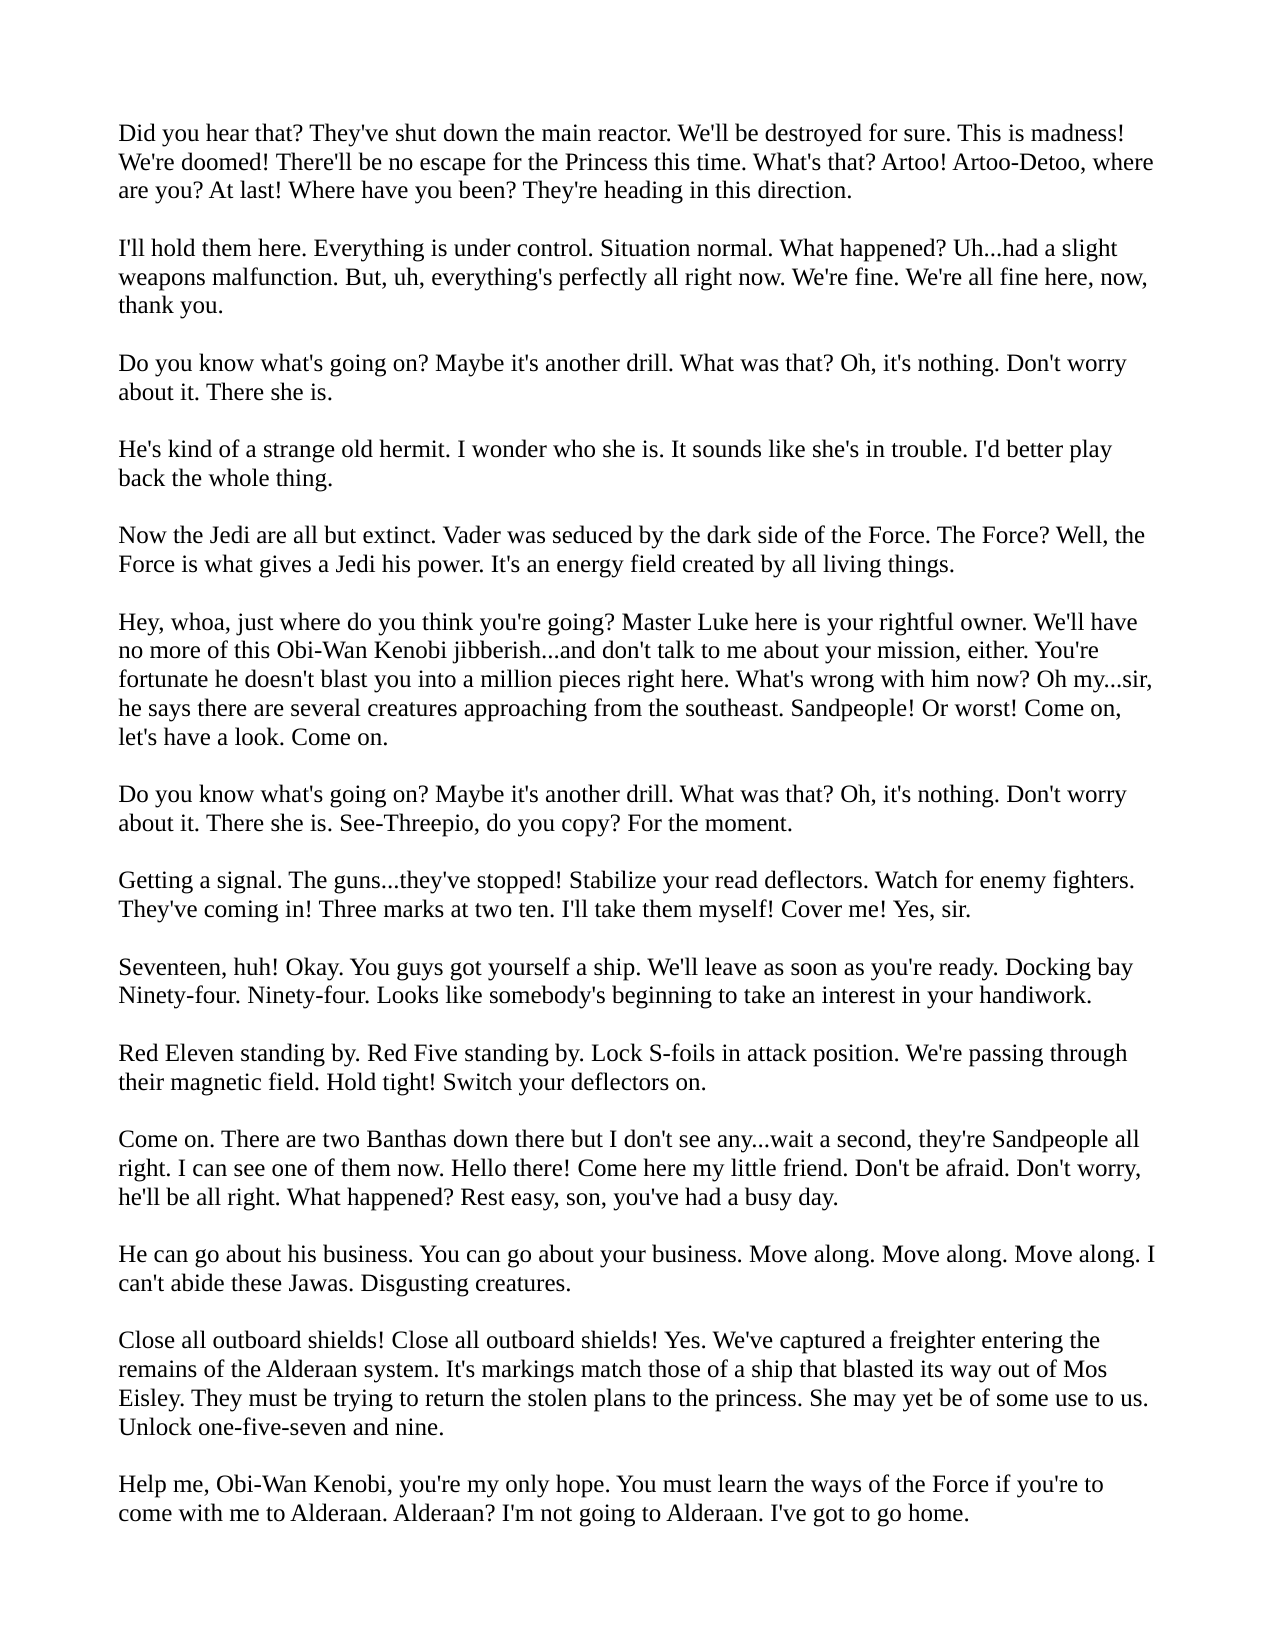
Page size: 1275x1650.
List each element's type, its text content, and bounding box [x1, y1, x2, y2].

text He can go about his business. You can go about your business. Move along. Move along. Move along. I can't abide these Jawas. Disgusting creatures. [118, 1239, 1157, 1297]
text Come on. There are two Banthas down there but I don't see any...wait a second, they're Sandpeople all right. I can see one of them now. Hello there! Come here my little friend. Don't be afraid. Don't worry, he'll be all right. What happened? Rest easy, son, you've had a busy day. [118, 1124, 1157, 1211]
text Red Eleven standing by. Red Five standing by. Lock S-foils in attack position. We're passing through their magnetic field. Hold tight! Switch your deflectors on. [118, 1038, 1157, 1096]
text Did you hear that? They've shut down the main reactor. We'll be destroyed for sure. This is madness! We're doomed! There'll be no escape for the Princess this time. What's that? Artoo! Artoo-Detoo, where are you? At last! Where have you been? They're heading in this direction. [118, 118, 1157, 204]
text Help me, Obi-Wan Kenobi, you're my only hope. You must learn the ways of the Force if you're to come with me to Alderaan. Alderaan? I'm not going to Alderaan. I've got to go home. [118, 1469, 1157, 1527]
text Hey, whoa, just where do you think you're going? Master Luke here is your rightful owner. We'll have no more of this Obi-Wan Kenobi jibberish...and don't talk to me about your mission, either. You're fortunate he doesn't blast you into a million pieces right here. What's wrong with him now? Oh my...sir, he says there are several creatures approaching from the southeast. Sandpeople! Or worst! Come on, let's have a look. Come on. [118, 607, 1157, 751]
text Do you know what's going on? Maybe it's another drill. What was that? Oh, it's nothing. Don't worry about it. There she is. See-Threepio, do you copy? For the moment. [118, 779, 1157, 837]
text Seventeen, huh! Okay. You guys got yourself a ship. We'll leave as soon as you're ready. Docking bay Ninety-four. Ninety-four. Looks like somebody's beginning to take an interest in your handiwork. [118, 952, 1157, 1009]
text He's kind of a strange old hermit. I wonder who she is. It sounds like she's in trouble. I'd better play back the whole thing. [118, 434, 1157, 492]
text Getting a signal. The guns...they've stopped! Stabilize your read deflectors. Watch for enemy fighters. They've coming in! Three marks at two ten. I'll take them myself! Cover me! Yes, sir. [118, 866, 1157, 923]
text Do you know what's going on? Maybe it's another drill. What was that? Oh, it's nothing. Don't worry about it. There she is. [118, 348, 1157, 406]
text Close all outboard shields! Close all outboard shields! Yes. We've captured a freighter entering the remains of the Alderaan system. It's markings match those of a ship that blasted its way out of Mos Eisley. They must be trying to return the stolen plans to the princess. She may yet be of some use to us. Unlock one-five-seven and nine. [118, 1326, 1157, 1441]
text I'll hold them here. Everything is under control. Situation normal. What happened? Uh...had a slight weapons malfunction. But, uh, everything's perfectly all right now. We're fine. We're all fine here, now, thank you. [118, 233, 1157, 319]
text Now the Jedi are all but extinct. Vader was seduced by the dark side of the Force. The Force? Well, the Force is what gives a Jedi his power. It's an energy field created by all living things. [118, 521, 1157, 578]
